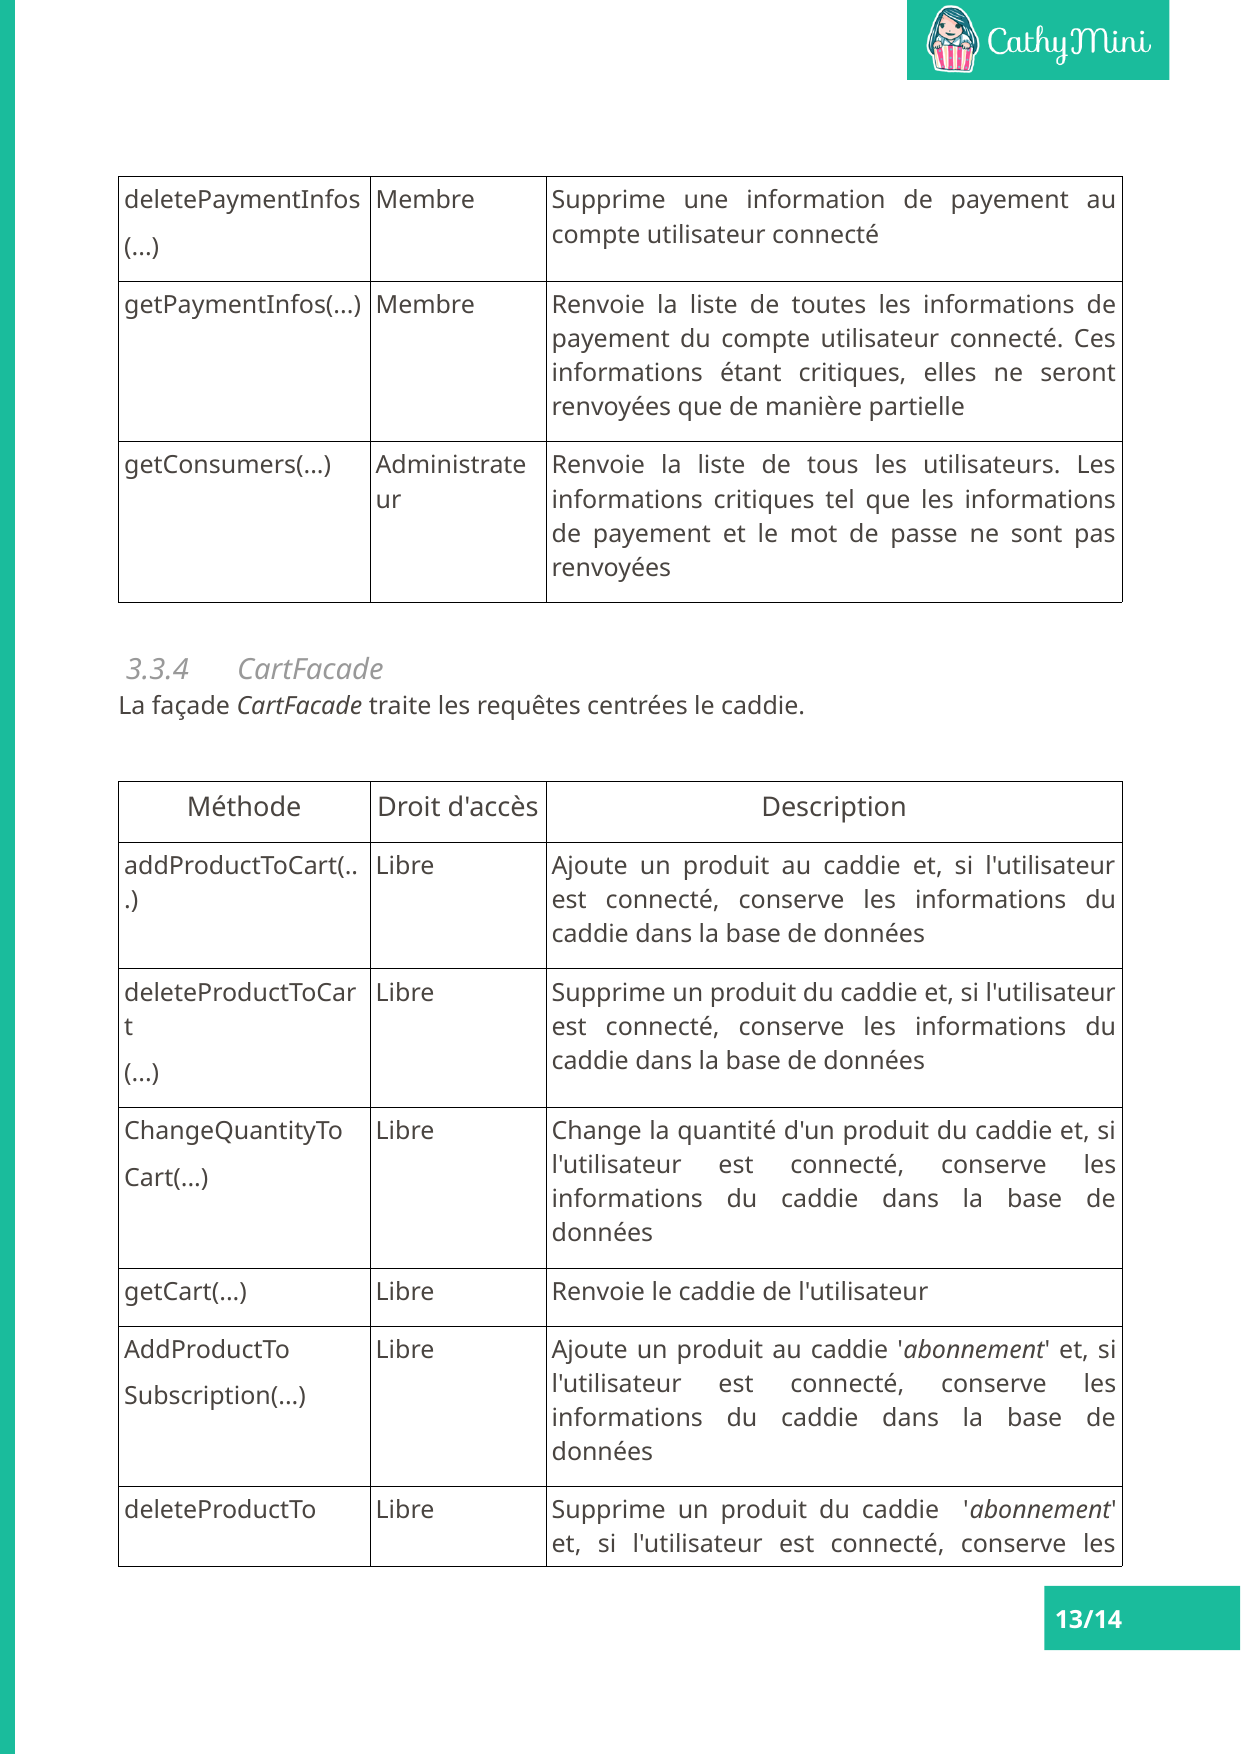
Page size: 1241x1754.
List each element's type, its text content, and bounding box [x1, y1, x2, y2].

table_header Droit d'accès [371, 782, 546, 842]
table_cell Libre [371, 969, 546, 1107]
table_cell AddProductTo Subscription(...) [119, 1327, 370, 1486]
table_cell ChangeQuantityTo Cart(...) [119, 1108, 370, 1267]
table_cell getCart(...) [119, 1269, 370, 1326]
table_cell Supprime une information de payement au compte utilisateur connecté [547, 177, 1122, 281]
table_cell Libre [371, 1108, 546, 1267]
table_cell deleteProductTo [119, 1487, 370, 1566]
table_cell Administrateur [371, 442, 546, 602]
table_cell Membre [371, 177, 546, 281]
table_cell Renvoie la liste de toutes les informations de payement du compte utilisateur connecté. Ces informations étant critiques, elles ne seront renvoyées que de manière partielle [547, 282, 1122, 441]
table_cell deleteProductToCart (...) [119, 969, 370, 1107]
table_cell getPaymentInfos(...) [119, 282, 370, 441]
table_cell addProductToCart(...) [119, 843, 370, 968]
table_cell Supprime un produit du caddie 'abonnement' et, si l'utilisateur est connecté, conserve les [547, 1487, 1122, 1566]
table_cell deletePaymentInfos (...) [119, 177, 370, 281]
table_cell Libre [371, 843, 546, 968]
table_cell Renvoie la liste de tous les utilisateurs. Les informations critiques tel que les informations de payement et le mot de passe ne sont pas renvoyées [547, 442, 1122, 602]
text La façade CartFacade traite les requêtes centrées le caddie. [118, 688, 1122, 722]
table_cell Libre [371, 1487, 546, 1566]
table_cell Ajoute un produit au caddie 'abonnement' et, si l'utilisateur est connecté, conserve les informations du caddie dans la base de données [547, 1327, 1122, 1486]
table_cell Membre [371, 282, 546, 441]
table_cell Renvoie le caddie de l'utilisateur [547, 1269, 1122, 1326]
table_cell Change la quantité d'un produit du caddie et, si l'utilisateur est connecté, conserve les informations du caddie dans la base de données [547, 1108, 1122, 1267]
table_cell Ajoute un produit au caddie et, si l'utilisateur est connecté, conserve les informations du caddie dans la base de données [547, 843, 1122, 968]
table_cell Supprime un produit du caddie et, si l'utilisateur est connecté, conserve les informations du caddie dans la base de données [547, 969, 1122, 1107]
subtitle CartFacade [118, 648, 1181, 688]
table_cell Libre [371, 1327, 546, 1486]
table_cell Libre [371, 1269, 546, 1326]
table_header Description [547, 782, 1122, 842]
table_header Méthode [119, 782, 370, 842]
table_cell getConsumers(...) [119, 442, 370, 602]
